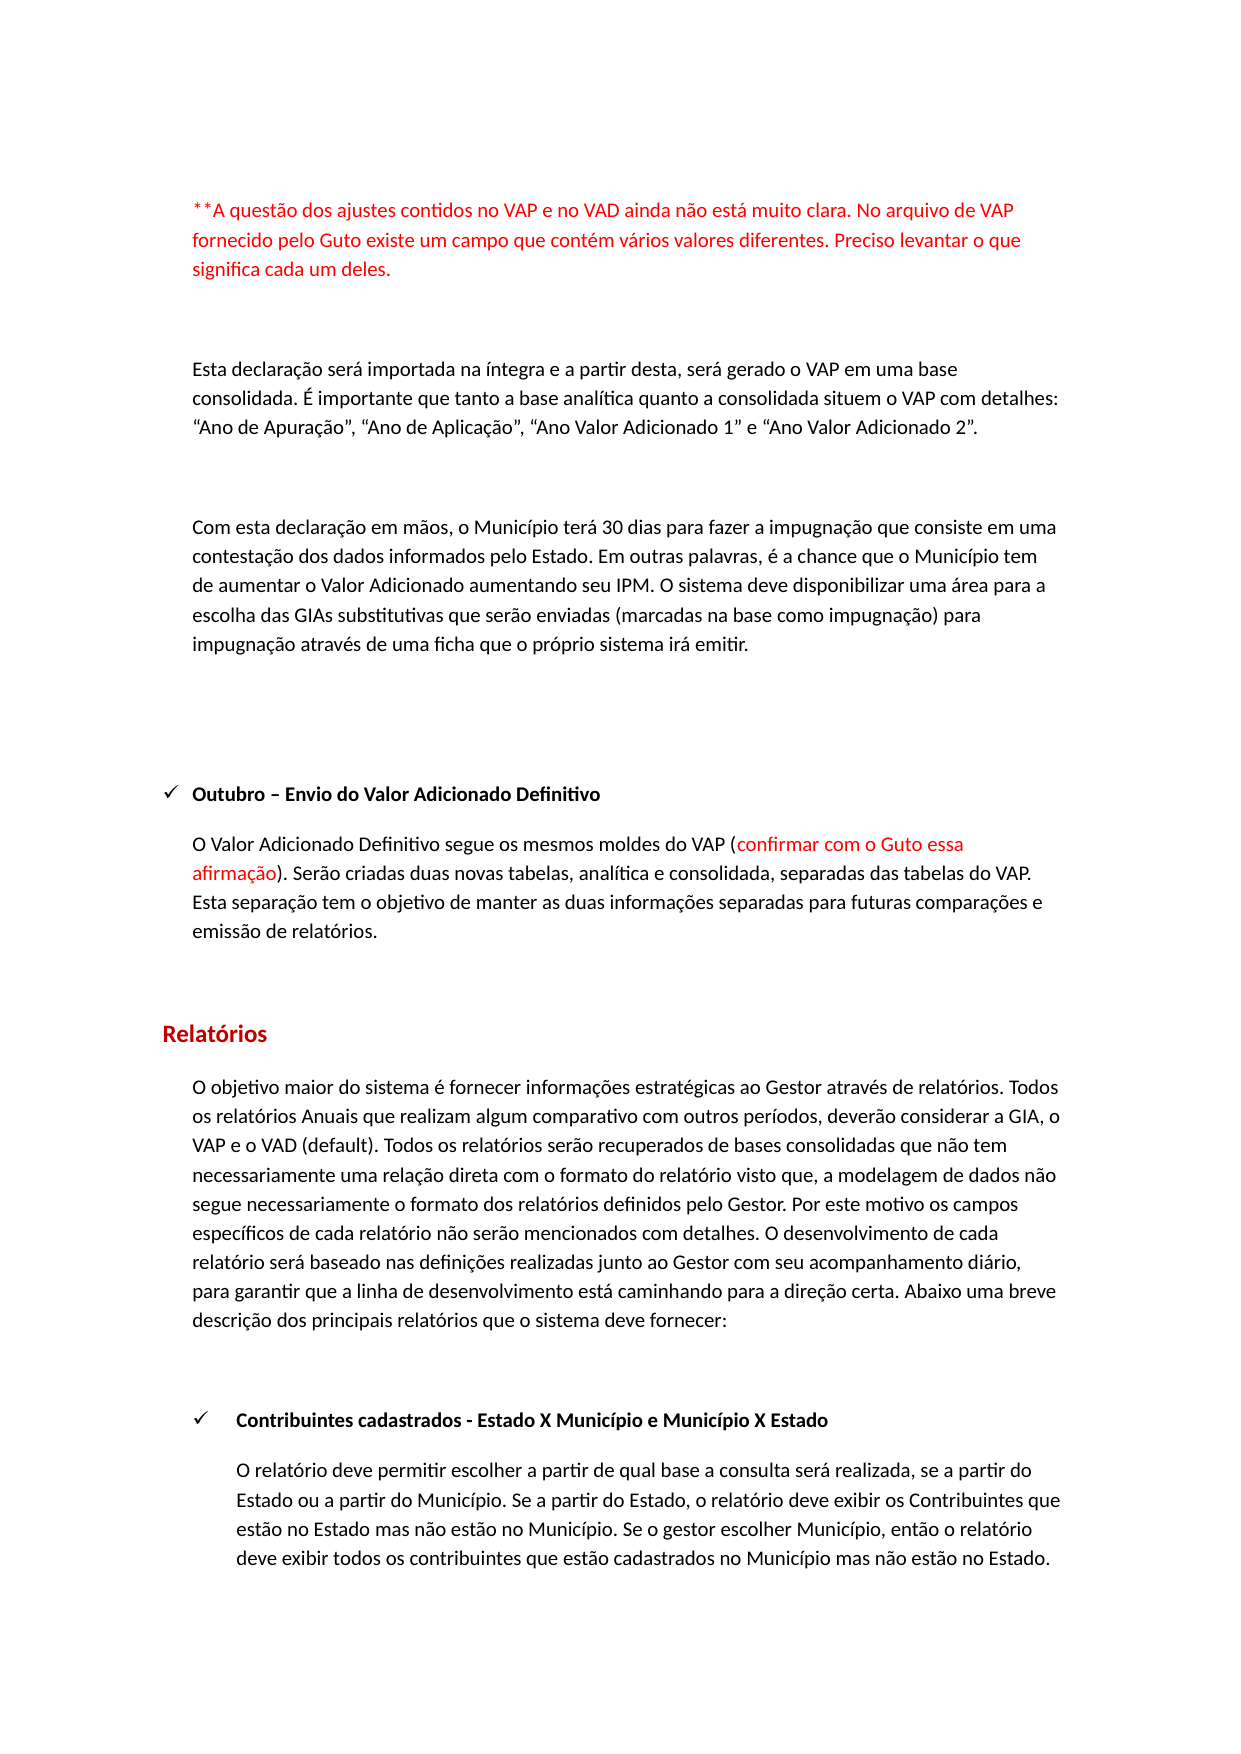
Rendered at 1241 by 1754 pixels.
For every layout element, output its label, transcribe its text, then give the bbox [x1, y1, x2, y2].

list **A questão dos ajustes contidos no VAP e no VAD ainda não está muito clara. No arquivo de VAP fornecido pelo Guto existe um campo que contém vários valores diferentes. Preciso levantar o que significa cada um deles. [192, 198, 1063, 281]
text Relatórios [162, 1018, 1063, 1049]
list O Valor Adicionado Definitivo segue os mesmos moldes do VAP (confirmar com o Guto essa afirmação). Serão criadas duas novas tabelas, analítica e consolidada, separadas das tabelas do VAP. Esta separação tem o objetivo de manter as duas informações separadas para futuras comparações e emissão de relatórios. [192, 831, 1063, 944]
text O objetivo maior do sistema é fornecer informações estratégicas ao Gestor através de relatórios. Todos os relatórios Anuais que realizam algum comparativo com outros períodos, deverão considerar a GIA, o VAP e o VAD (default). Todos os relatórios serão recuperados de bases consolidadas que não tem necessariamente uma relação direta com o formato do relatório visto que, a modelagem de dados não segue necessariamente o formato dos relatórios definidos pelo Gestor. Por este motivo os campos específicos de cada relatório não serão mencionados com detalhes. O desenvolvimento de cada relatório será baseado nas definições realizadas junto ao Gestor com seu acompanhamento diário, para garantir que a linha de desenvolvimento está caminhando para a direção certa. Abaixo uma breve descrição dos principais relatórios que o sistema deve fornecer: [192, 1074, 1063, 1333]
list Com esta declaração em mãos, o Município terá 30 dias para fazer a impugnação que consiste em uma contestação dos dados informados pelo Estado. Em outras palavras, é a chance que o Município tem de aumentar o Valor Adicionado aumentando seu IPM. O sistema deve disponibilizar uma área para a escolha das GIAs substitutivas que serão enviadas (marcadas na base como impugnação) para impugnação através de uma ficha que o próprio sistema irá emitir. [192, 514, 1063, 656]
list Contribuintes cadastrados - Estado X Município e Município X Estado [192, 1408, 1063, 1433]
list Outubro – Envio do Valor Adicionado Definitivo [162, 781, 1063, 806]
list Esta declaração será importada na íntegra e a partir desta, será gerado o VAP em uma base consolidada. É importante que tanto a base analítica quanto a consolidada situem o VAP com detalhes: “Ano de Apuração”, “Ano de Aplicação”, “Ano Valor Adicionado 1” e “Ano Valor Adicionado 2”. [192, 356, 1063, 440]
list O relatório deve permitir escolher a partir de qual base a consulta será realizada, se a partir do Estado ou a partir do Município. Se a partir do Estado, o relatório deve exibir os Contribuintes que estão no Estado mas não estão no Município. Se o gestor escolher Município, então o relatório deve exibir todos os contribuintes que estão cadastrados no Município mas não estão no Estado. [236, 1458, 1063, 1571]
